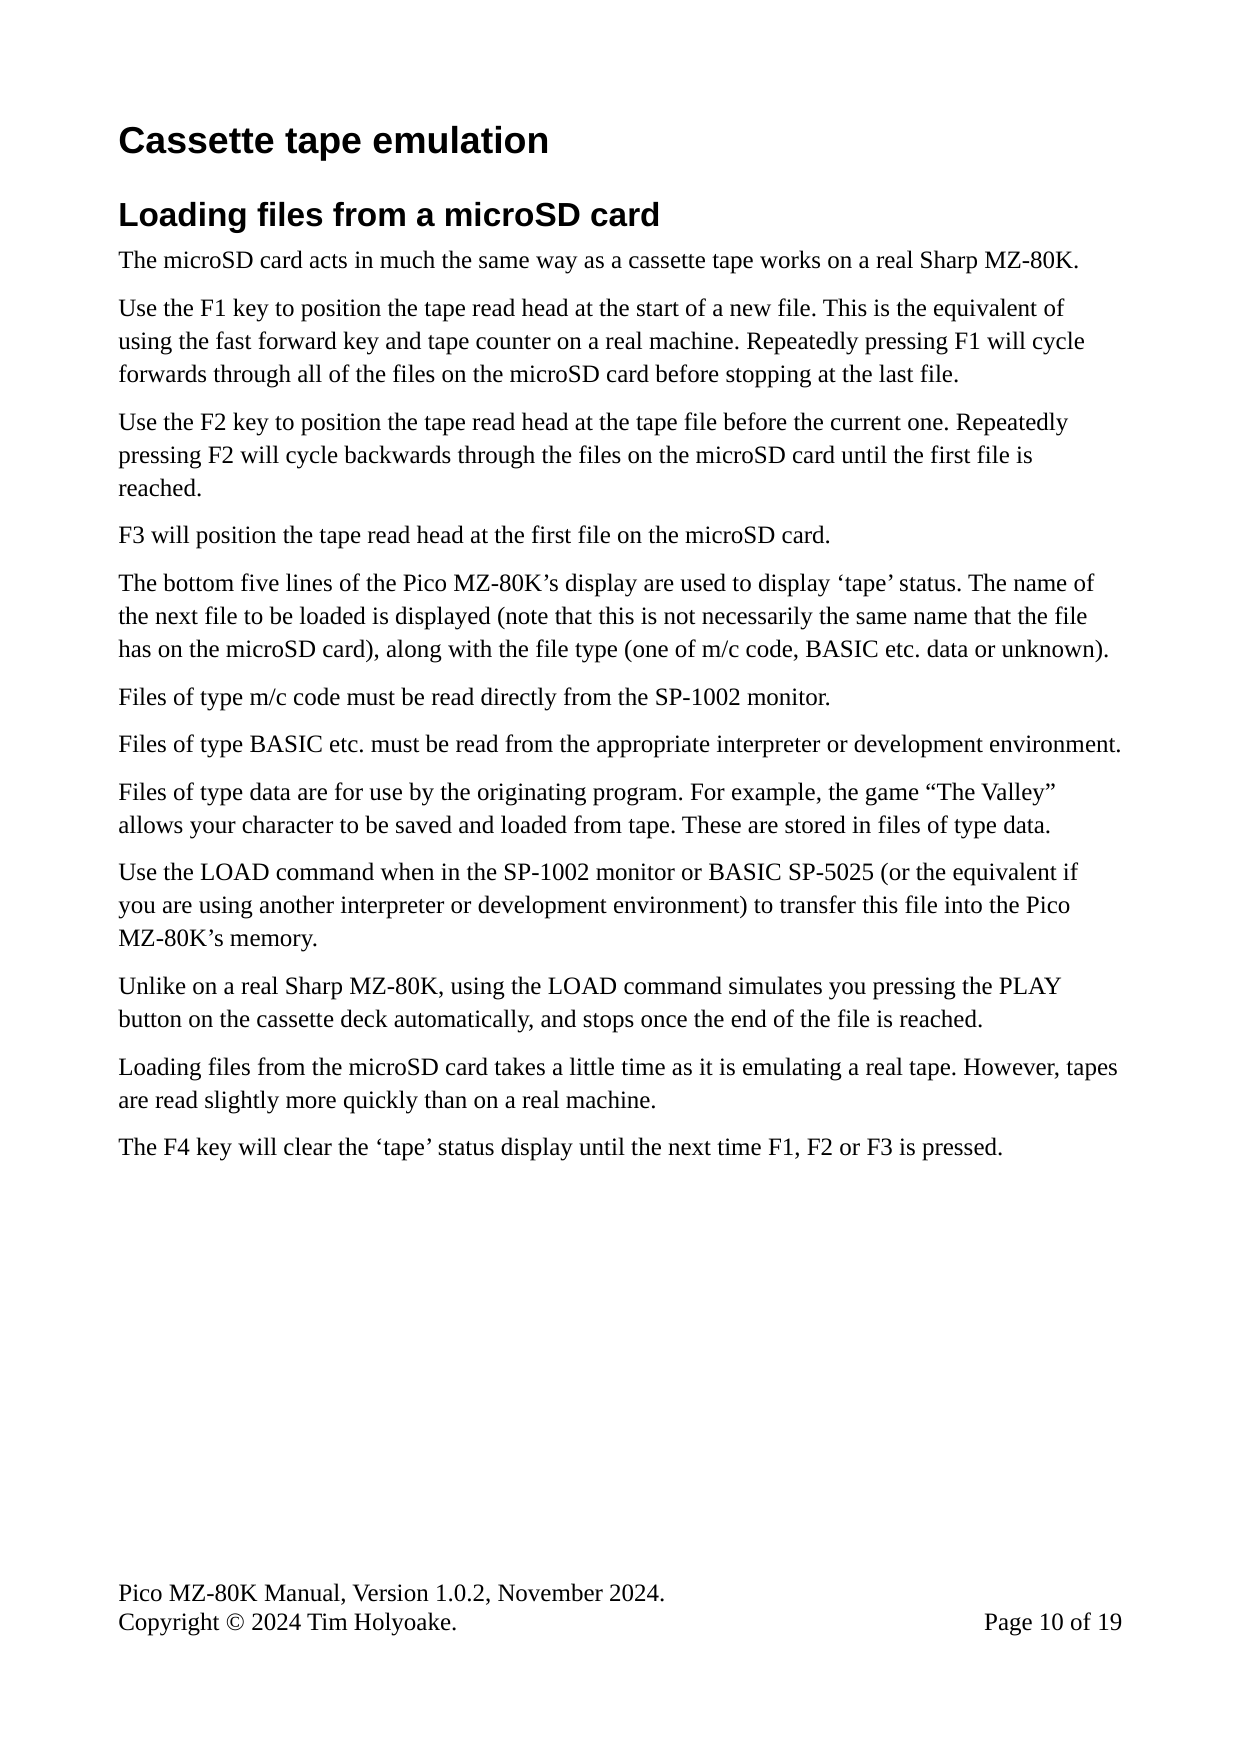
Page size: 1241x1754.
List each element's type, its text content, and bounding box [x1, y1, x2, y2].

text The bottom five lines of the Pico MZ-80K’s display are used to display ‘tape’ status. The name of the next file to be loaded is displayed (note that this is not necessarily the same name that the file has on the microSD card), along with the file type (one of m/c code, BASIC etc. data or unknown). [118, 568, 1122, 663]
text Loading files from the microSD card takes a little time as it is emulating a real tape. However, tapes are read slightly more quickly than on a real machine. [118, 1052, 1122, 1113]
text Files of type BASIC etc. must be read from the appropriate interpreter or development environment. [118, 729, 1122, 758]
text Unlike on a real Sharp MZ-80K, using the LOAD command simulates you pressing the PLAY button on the cassette deck automatically, and stops once the end of the file is reached. [118, 971, 1122, 1033]
text Files of type data are for use by the originating program. For example, the game “The Valley” allows your character to be saved and loaded from tape. These are stored in files of type data. [118, 777, 1122, 839]
subtitle Loading files from a microSD card [118, 194, 1122, 233]
text Use the F2 key to position the tape read head at the tape file before the current one. Repeatedly pressing F2 will cycle backwards through the files on the microSD card until the first file is reached. [118, 407, 1122, 502]
text Files of type m/c code must be read directly from the SP-1002 monitor. [118, 682, 1122, 710]
text F3 will position the tape read head at the first file on the microSD card. [118, 520, 1122, 549]
text The microSD card acts in much the same way as a cassette tape works on a real Sharp MZ-80K. [118, 246, 1122, 274]
text Use the F1 key to position the tape read head at the start of a new file. This is the equivalent of using the fast forward key and tape counter on a real machine. Repeatedly pressing F1 will cycle forwards through all of the files on the microSD card before stopping at the last file. [118, 293, 1122, 388]
text Use the LOAD command when in the SP-1002 monitor or BASIC SP-5025 (or the equivalent if you are using another interpreter or development environment) to transfer this file into the Pico MZ-80K’s memory. [118, 857, 1122, 952]
subtitle Cassette tape emulation [118, 118, 1122, 161]
text The F4 key will clear the ‘tape’ status display until the next time F1, F2 or F3 is pressed. [118, 1132, 1122, 1161]
